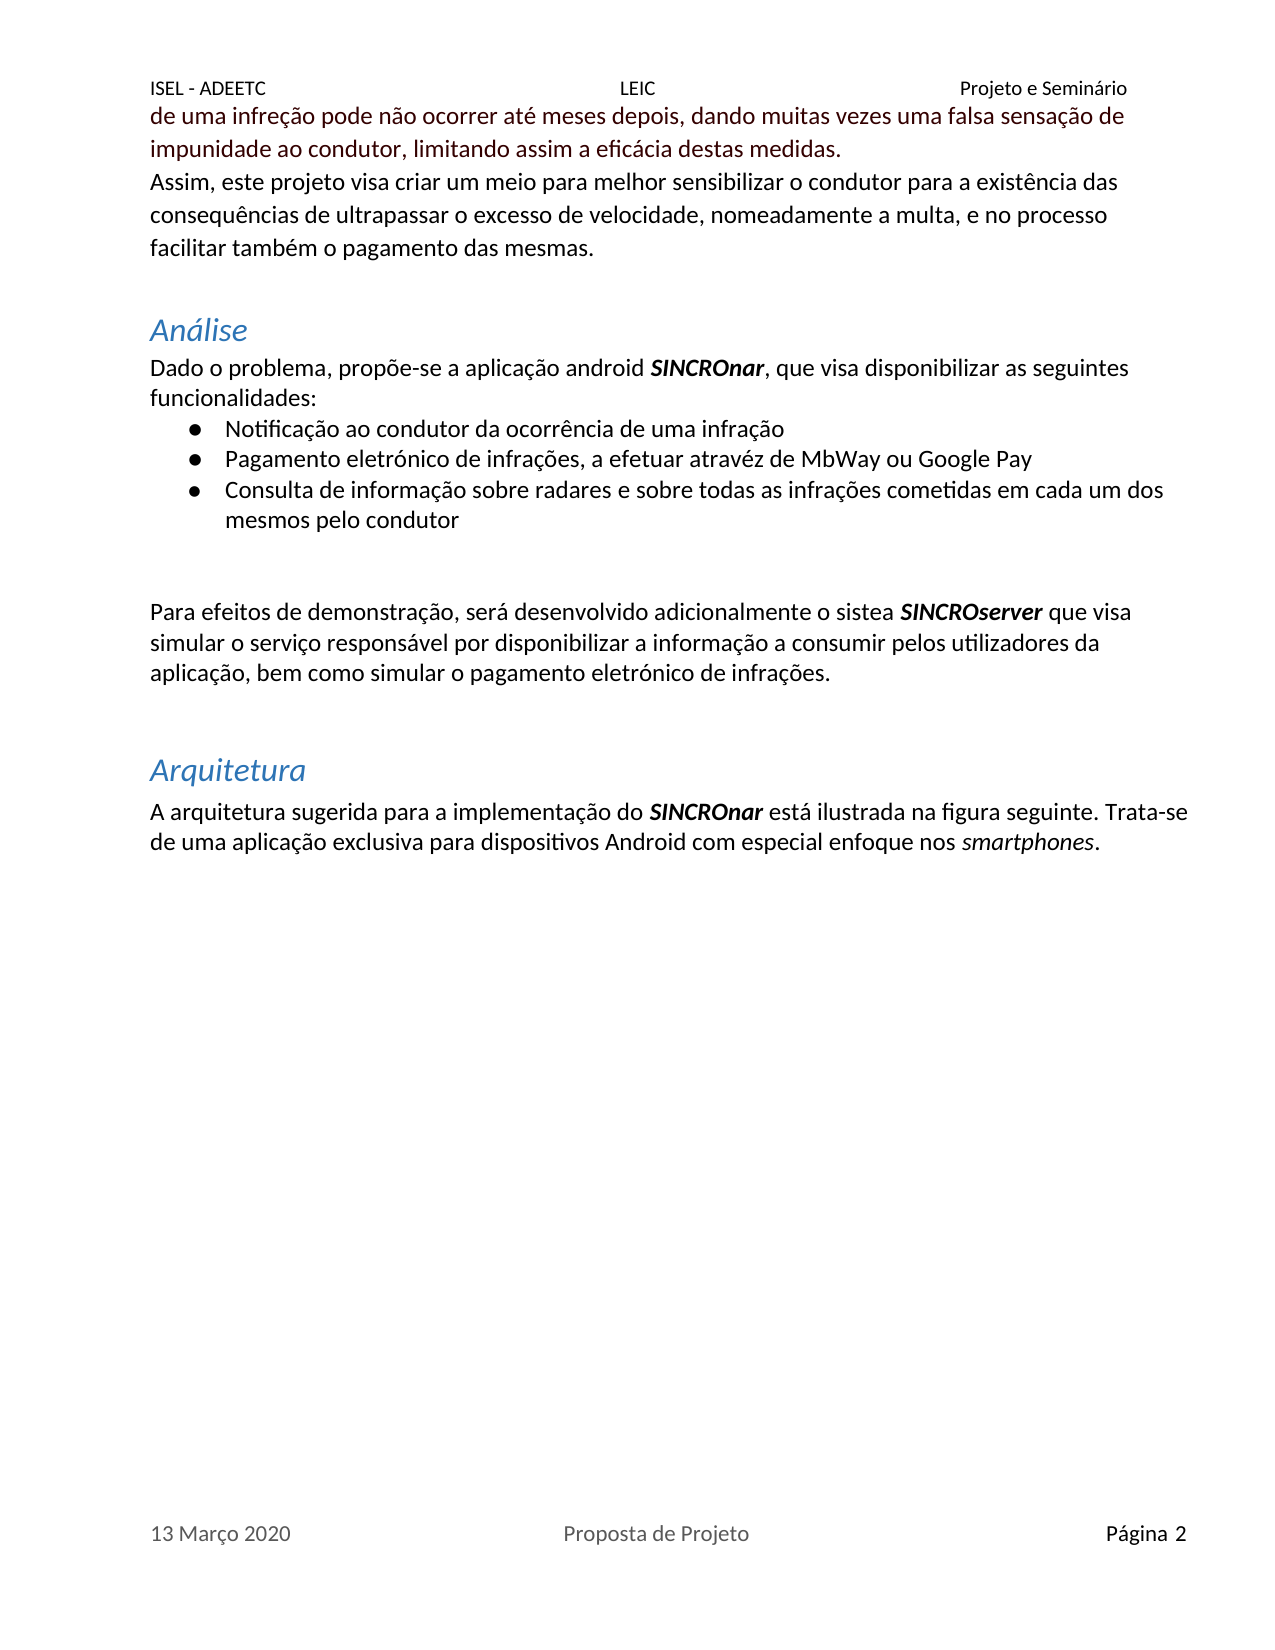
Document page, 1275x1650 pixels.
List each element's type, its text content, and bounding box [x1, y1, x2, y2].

text Dado o problema, propõe-se a aplicação android SINCROnar, que visa disponibilizar as seguintes funcionalidades: [150, 352, 1188, 413]
text Arquitetura [150, 749, 1127, 789]
list Notificação ao condutor da ocorrência de uma infração [187, 413, 1188, 444]
text Para efeitos de demonstração, será desenvolvido adicionalmente o sistea SINCROserver que visa simular o serviço responsável por disponibilizar a informação a consumir pelos utilizadores da aplicação, bem como simular o pagamento eletrónico de infrações. [150, 596, 1188, 688]
text de uma infreção pode não ocorrer até meses depois, dando muitas vezes uma falsa sensação de impunidade ao condutor, limitando assim a eficácia destas medidas. [150, 100, 1186, 164]
list Consulta de informação sobre radares e sobre todas as infrações cometidas em cada um dos mesmos pelo condutor [187, 474, 1188, 535]
text Análise [150, 308, 1127, 349]
text A arquitetura sugerida para a implementação do SINCROnar está ilustrada na figura seguinte. Trata-se de uma aplicação exclusiva para dispositivos Android com especial enfoque nos smartphones. [150, 796, 1188, 857]
text Assim, este projeto visa criar um meio para melhor sensibilizar o condutor para a existência das consequências de ultrapassar o excesso de velocidade, nomeadamente a multa, e no processo facilitar também o pagamento das mesmas. [150, 166, 1186, 263]
list Pagamento eletrónico de infrações, a efetuar atravéz de MbWay ou Google Pay [187, 444, 1188, 474]
